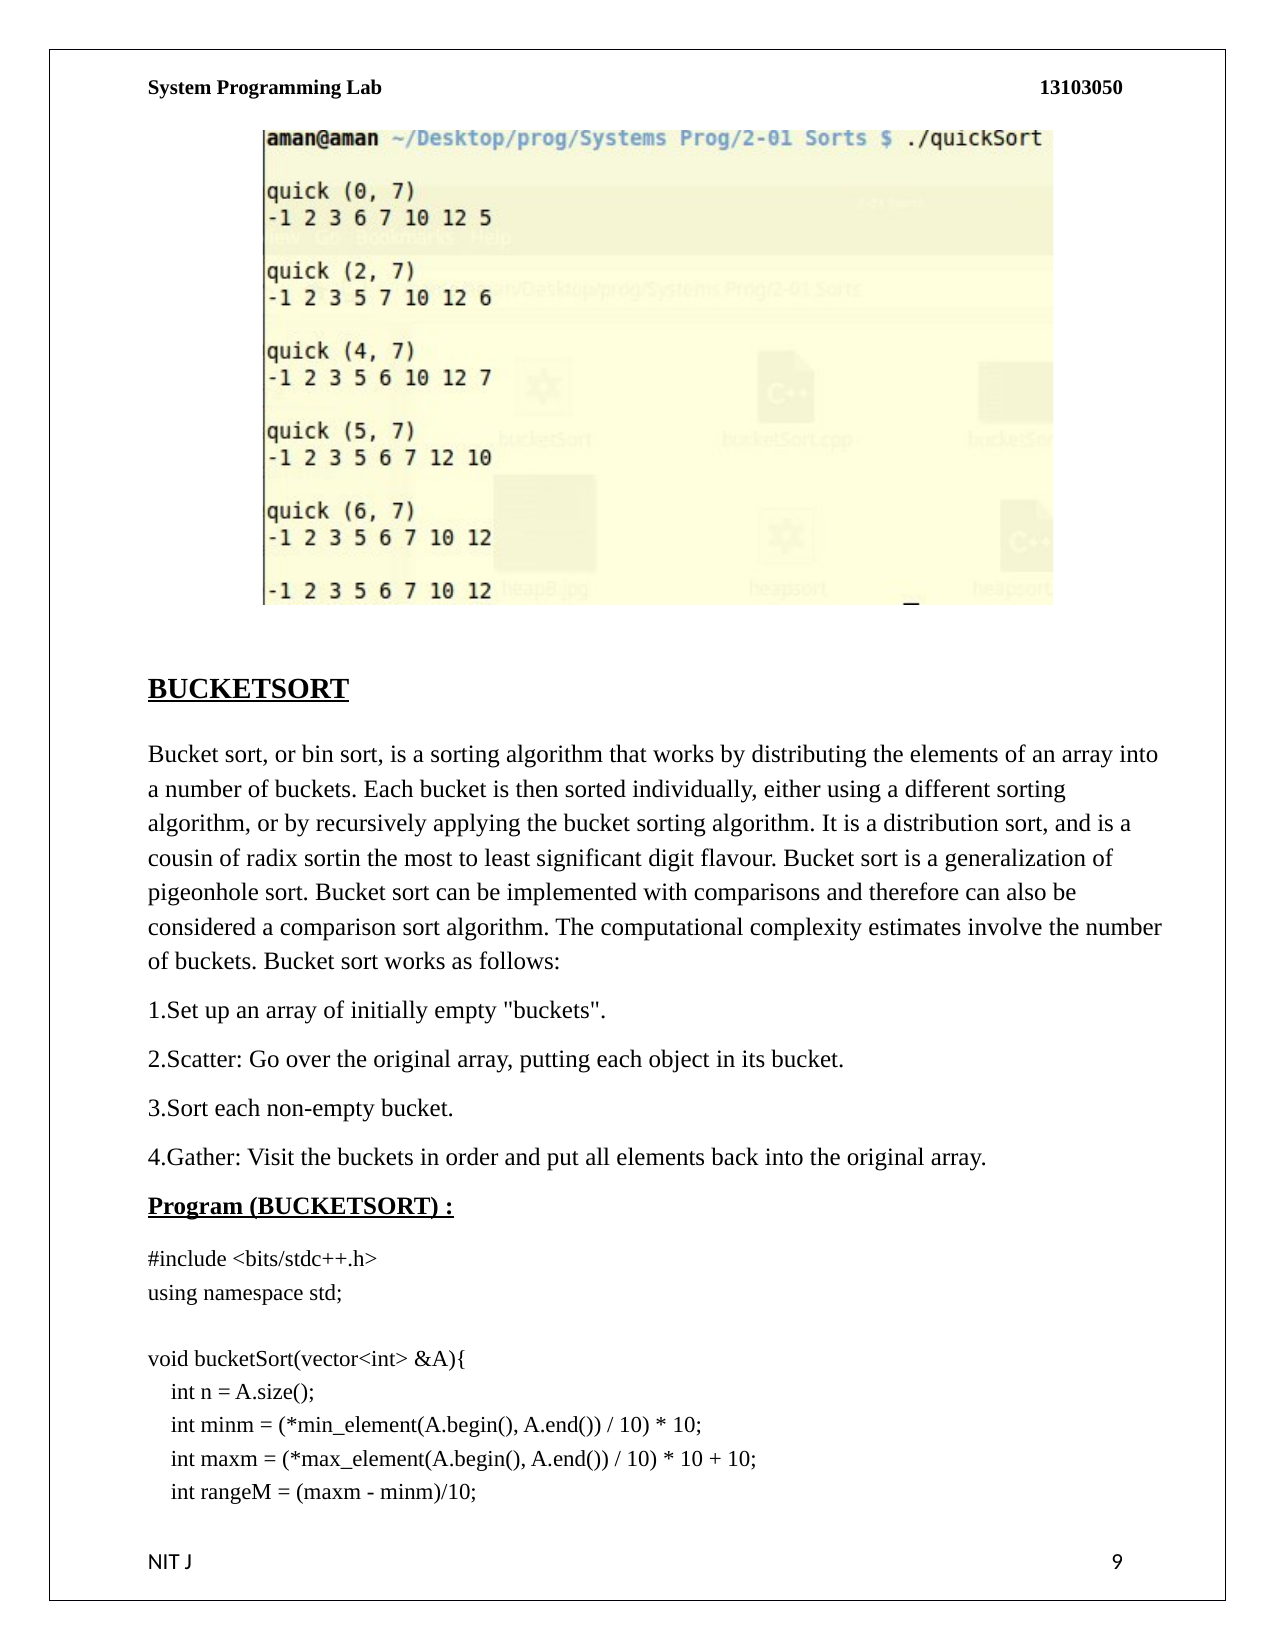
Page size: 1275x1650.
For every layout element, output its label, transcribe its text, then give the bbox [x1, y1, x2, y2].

picture [262, 130, 1054, 605]
text int minm = (*min_element(A.begin(), A.end()) / 10) * 10; [148, 1411, 1169, 1438]
list Scatter: Go over the original array, putting each object in its bucket. [148, 1044, 1169, 1073]
text Program (BUCKETSORT) : [148, 1191, 1169, 1220]
list Sort each non-empty bucket. [148, 1093, 1169, 1122]
text int n = A.size(); [148, 1378, 1169, 1404]
list Set up an array of initially empty "buckets". [148, 995, 1169, 1024]
text using namespace std; [148, 1278, 1169, 1305]
text #include <bits/stdc++.h> [148, 1245, 1169, 1272]
text Bucket sort, or bin sort, is a sorting algorithm that works by distributing the elements of an array into a number of buckets. Each bucket is then sorted individually, either using a different sorting algorithm, or by recursively applying the bucket sorting algorithm. It is a distribution sort, and is a cousin of radix sortin the most to least significant digit flavour. Bucket sort is a generalization of pigeonhole sort. Bucket sort can be implemented with comparisons and therefore can also be considered a comparison sort algorithm. The computational complexity estimates involve the number of buckets. Bucket sort works as follows: [148, 739, 1169, 975]
text int rangeM = (maxm - minm)/10; [148, 1478, 1169, 1504]
text int maxm = (*max_element(A.begin(), A.end()) / 10) * 10 + 10; [148, 1445, 1169, 1471]
list Gather: Visit the buckets in order and put all elements back into the original array. [148, 1142, 1169, 1171]
text BUCKETSORT [148, 671, 1169, 704]
text void bucketSort(vector<int> &A){ [148, 1345, 1169, 1371]
